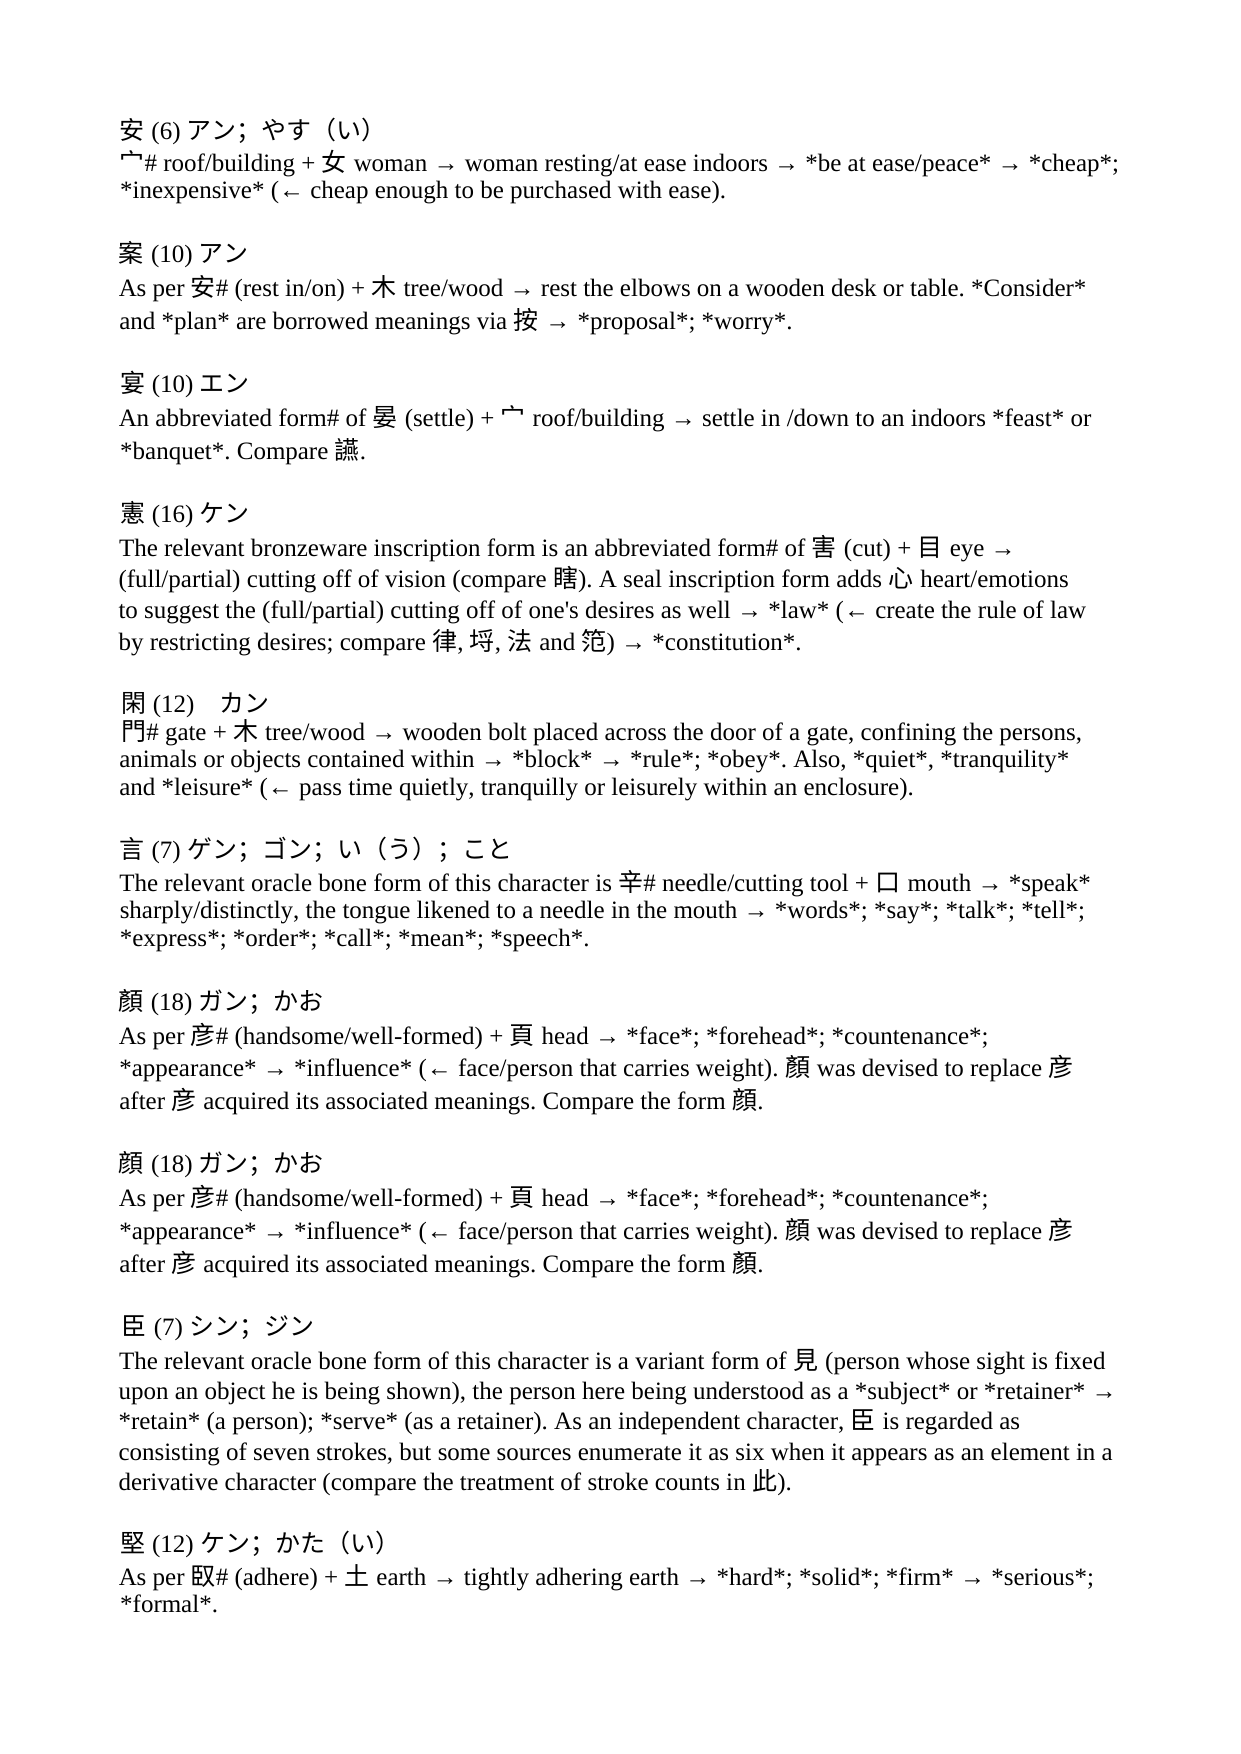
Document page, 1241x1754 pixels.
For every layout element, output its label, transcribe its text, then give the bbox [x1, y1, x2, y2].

text 宴 (10) エン [120, 369, 1123, 398]
text 案 (10) アン [119, 239, 1123, 268]
text 言 (7) ゲン；ゴン；い（う）；こと [119, 836, 1123, 864]
text The relevant oracle bone form of this character is 辛# needle/cutting tool + 口 mouth → *speak* sharply/distinctly, the tongue likened to a needle in the mouth → *words*; *say*; *talk*; *tell*; *express*; *order*; *call*; *mean*; *speech*. [119, 869, 1091, 952]
text 閑 (12) カン [121, 689, 1123, 718]
text 宀# roof/building + 女 woman → woman resting/at ease indoors → *be at ease/peace* → *cheap*; *inexpensive* (← cheap enough to be purchased with ease). [119, 149, 1119, 204]
text 堅 (12) ケン；かた（い） [120, 1529, 1123, 1558]
text 顏 (18) ガン；かお [119, 987, 1123, 1016]
text The relevant oracle bone form of this character is a variant form of 見 (person whose sight is fixed upon an object he is being shown), the person here being understood as a *subject* or *retainer* → *retain* (a person); *serve* (as a retainer). As an independent character, 臣 is regarded as consisting of seven strokes, but some sources enumerate it as six when it appears as an element in a derivative character (compare the treatment of stroke counts in 此). [118, 1346, 1117, 1496]
text As per 安# (rest in/on) + 木 tree/wood → rest the elbows on a wooden desk or table. *Consider* and *plan* are borrowed meanings via 按 → *proposal*; *worry*. [118, 273, 1087, 335]
text The relevant bronzeware inscription form is an abbreviated form# of 害 (cut) + 目 eye → (full/partial) cutting off of vision (compare 瞎). A seal inscription form adds 心 heart/emotions to suggest the (full/partial) cutting off of one's desires as well → *law* (← create the rule of law by restricting desires; compare 律, 埒, 法 and 笵) → *constitution*. [118, 533, 1092, 655]
text 顔 (18) ガン；かお [119, 1149, 1123, 1178]
text 憲 (16) ケン [120, 499, 1123, 528]
text As per 臤# (adhere) + 土 earth → tightly adhering earth → *hard*; *solid*; *firm* → *serious*; *formal*. [118, 1563, 1095, 1618]
text 安 (6) アン；やす（い） [119, 116, 1123, 144]
text An abbreviated form# of 晏 (settle) + 宀 roof/building → settle in /down to an indoors *feast* or *banquet*. Compare 讌. [118, 403, 1093, 465]
text As per 彦# (handsome/well-formed) + 頁 head → *face*; *forehead*; *countenance*; *appearance* → *influence* (← face/person that carries weight). 顏 was devised to replace 彦 after 彦 acquired its associated meanings. Compare the form 顔. [118, 1021, 1074, 1115]
text 門# gate + 木 tree/wood → wooden bolt placed across the door of a gate, confining the persons, animals or objects contained within → *block* → *rule*; *obey*. Also, *quiet*, *tranquility* and *leisure* (← pass time quietly, tranquilly or leisurely within an enclosure). [119, 718, 1110, 801]
text As per 彦# (handsome/well-formed) + 頁 head → *face*; *forehead*; *countenance*; *appearance* → *influence* (← face/person that carries weight). 顔 was devised to replace 彦 after 彦 acquired its associated meanings. Compare the form 顏. [118, 1183, 1074, 1278]
text 臣 (7) シン；ジン [121, 1312, 1123, 1341]
